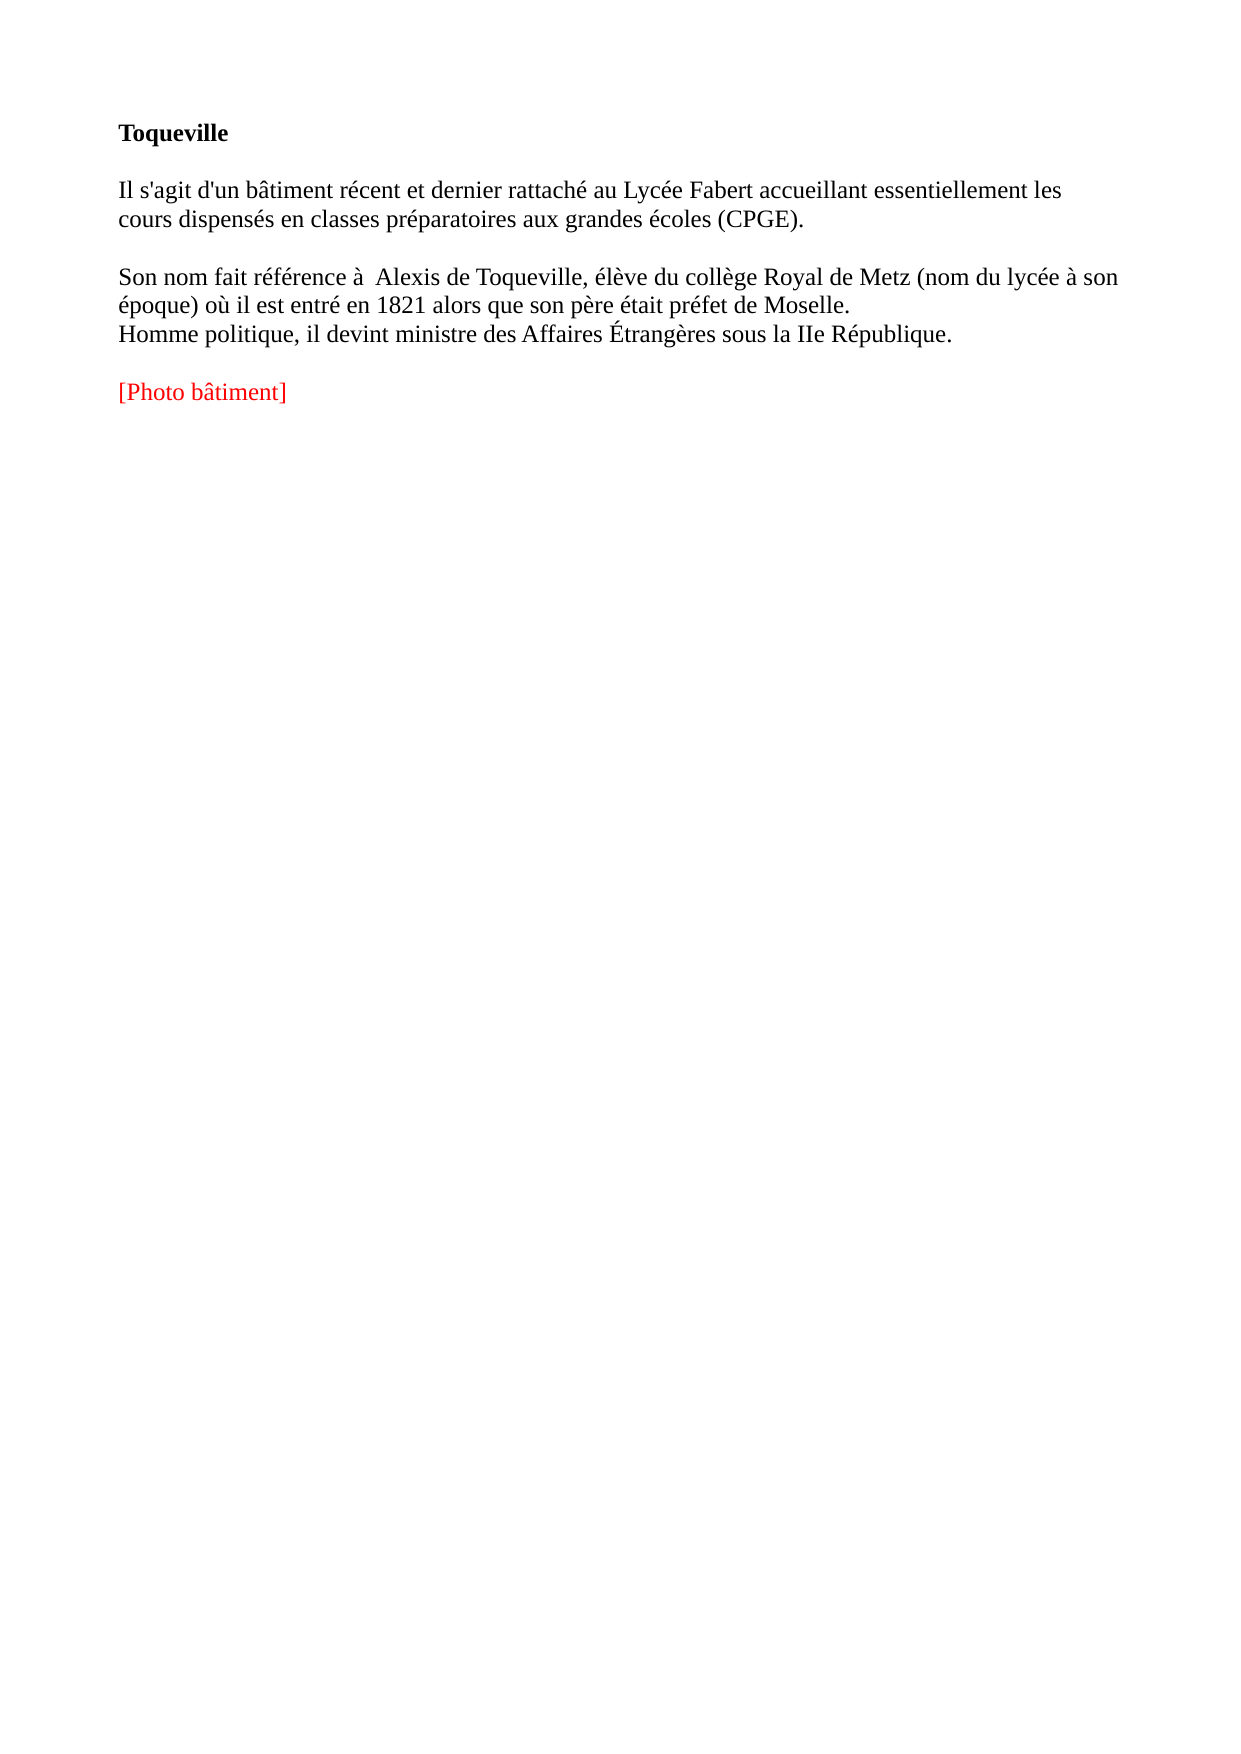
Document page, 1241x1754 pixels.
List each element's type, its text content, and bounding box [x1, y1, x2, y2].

text [Photo bâtiment] [118, 377, 1122, 406]
text Son nom fait référence à Alexis de Toqueville, élève du collège Royal de Metz (nom du lycée à son époque) où il est entré en 1821 alors que son père était préfet de Moselle. [118, 262, 1122, 319]
text Il s'agit d'un bâtiment récent et dernier rattaché au Lycée Fabert accueillant essentiellement les cours dispensés en classes préparatoires aux grandes écoles (CPGE). [118, 176, 1122, 233]
text Toqueville [118, 118, 1122, 147]
text Homme politique, il devint ministre des Affaires Étrangères sous la IIe République. [118, 319, 1122, 348]
